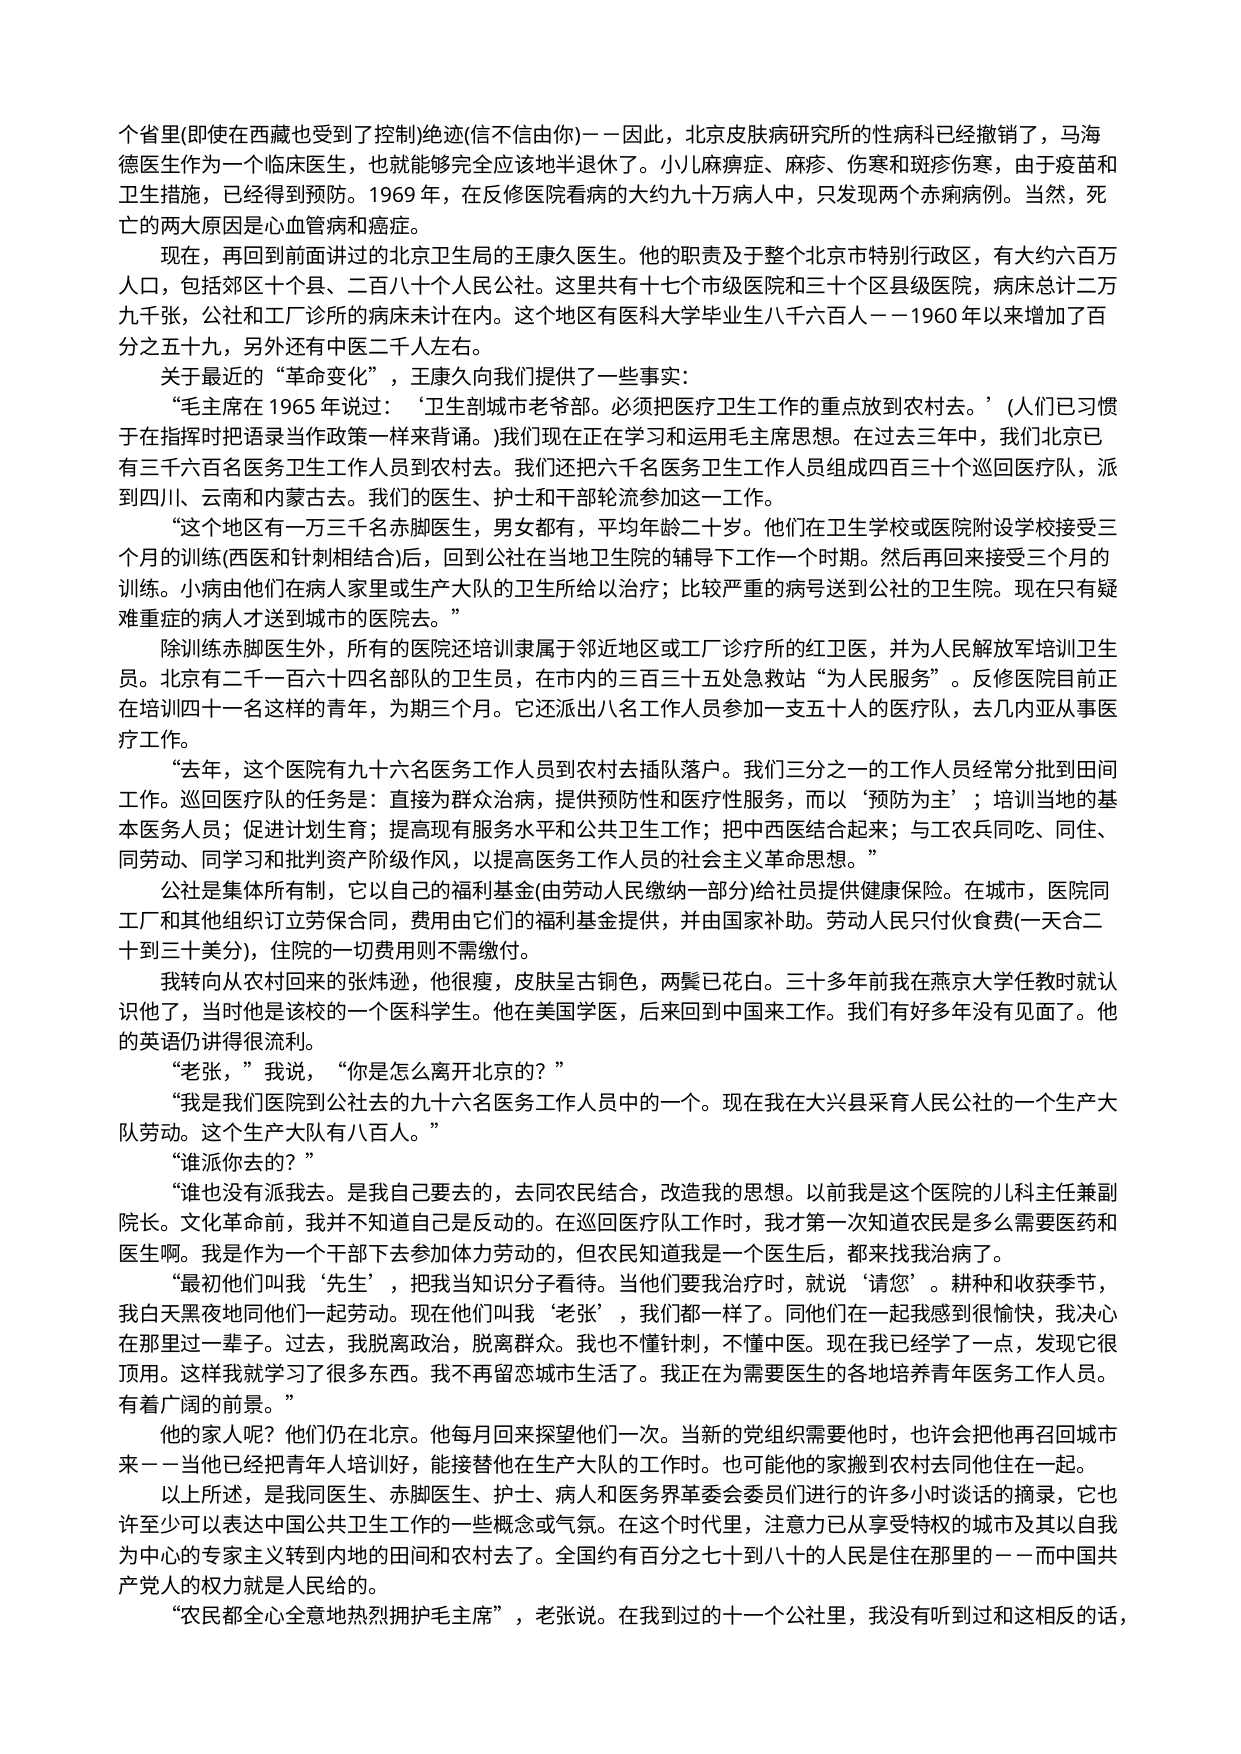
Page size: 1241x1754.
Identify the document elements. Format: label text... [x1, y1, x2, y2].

text “毛主席在1965年说过：‘卫生剖城市老爷部。必须把医疗卫生工作的重点放到农村去。’(人们已习惯于在指挥时把语录当作政策一样来背诵。)我们现在正在学习和运用毛主席思想。在过去三年中，我们北京已有三千六百名医务卫生工作人员到农村去。我们还把六千名医务卫生工作人员组成四百三十个巡回医疗队，派到四川、云南和内蒙古去。我们的医生、护士和干部轮流参加这一工作。 [118, 390, 1122, 511]
text “去年，这个医院有九十六名医务工作人员到农村去插队落户。我们三分之一的工作人员经常分批到田间工作。巡回医疗队的任务是：直接为群众治病，提供预防性和医疗性服务，而以‘预防为主’；培训当地的基本医务人员；促进计划生育；提高现有服务水平和公共卫生工作；把中西医结合起来；与工农兵同吃、同住、同劳动、同学习和批判资产阶级作风，以提高医务工作人员的社会主义革命思想。” [118, 753, 1122, 874]
text 以上所述，是我同医生、赤脚医生、护士、病人和医务界革委会委员们进行的许多小时谈话的摘录，它也许至少可以表达中国公共卫生工作的一些概念或气氛。在这个时代里，注意力已从享受特权的城市及其以自我为中心的专家主义转到内地的田间和农村去了。全国约有百分之七十到八十的人民是住在那里的－－而中国共产党人的权力就是人民给的。 [118, 1478, 1122, 1599]
text “老张，”我说，“你是怎么离开北京的？” [118, 1056, 1122, 1086]
text 公社是集体所有制，它以自己的福利基金(由劳动人民缴纳一部分)给社员提供健康保险。在城市，医院同工厂和其他组织订立劳保合同，费用由它们的福利基金提供，并由国家补助。劳动人民只付伙食费(一天合二十到三十美分)，住院的一切费用则不需缴付。 [118, 874, 1122, 965]
text 个省里(即使在西藏也受到了控制)绝迹(信不信由你)－－因此，北京皮肤病研究所的性病科已经撤销了，马海德医生作为一个临床医生，也就能够完全应该地半退休了。小儿麻痹症、麻疹、伤寒和斑疹伤寒，由于疫苗和卫生措施，已经得到预防。1969年，在反修医院看病的大约九十万病人中，只发现两个赤痢病例。当然，死亡的两大原因是心血管病和癌症。 [118, 118, 1122, 239]
text 我转向从农村回来的张炜逊，他很瘦，皮肤呈古铜色，两鬓已花白。三十多年前我在燕京大学任教时就认识他了，当时他是该校的一个医科学生。他在美国学医，后来回到中国来工作。我们有好多年没有见面了。他的英语仍讲得很流利。 [118, 965, 1122, 1056]
text 关于最近的“革命变化”，王康久向我们提供了一些事实： [118, 360, 1122, 390]
text “谁也没有派我去。是我自己要去的，去同农民结合，改造我的思想。以前我是这个医院的儿科主任兼副院长。文化革命前，我并不知道自己是反动的。在巡回医疗队工作时，我才第一次知道农民是多么需要医药和医生啊。我是作为一个干部下去参加体力劳动的，但农民知道我是一个医生后，都来找我治病了。 [118, 1176, 1122, 1267]
text “农民都全心全意地热烈拥护毛主席”，老张说。在我到过的十一个公社里，我没有听到过和这相反的话，但也不应得出结论说，他们全都已变成社会主义者的模范了。毛对农民在灵魂深处已经抛弃如他所说的“自发的资本主义倾向”，并不抱有幻想了。关于这一点和公社的其他问题，留待后面再谈。 [118, 1599, 1122, 1629]
text 现在，再回到前面讲过的北京卫生局的王康久医生。他的职责及于整个北京市特别行政区，有大约六百万人口，包括郊区十个县、二百八十个人民公社。这里共有十七个市级医院和三十个区县级医院，病床总计二万九千张，公社和工厂诊所的病床未计在内。这个地区有医科大学毕业生八千六百人－－1960年以来增加了百分之五十九，另外还有中医二千人左右。 [118, 239, 1122, 360]
text “这个地区有一万三千名赤脚医生，男女都有，平均年龄二十岁。他们在卫生学校或医院附设学校接受三个月的训练(西医和针刺相结合)后，回到公社在当地卫生院的辅导下工作一个时期。然后再回来接受三个月的训练。小病由他们在病人家里或生产大队的卫生所给以治疗；比较严重的病号送到公社的卫生院。现在只有疑难重症的病人才送到城市的医院去。” [118, 511, 1122, 632]
text 他的家人呢？他们仍在北京。他每月回来探望他们一次。当新的党组织需要他时，也许会把他再召回城市来－－当他已经把青年人培训好，能接替他在生产大队的工作时。也可能他的家搬到农村去同他住在一起。 [118, 1418, 1122, 1478]
text “最初他们叫我‘先生’，把我当知识分子看待。当他们要我治疗时，就说‘请您’。耕种和收获季节，我白天黑夜地同他们一起劳动。现在他们叫我‘老张’，我们都一样了。同他们在一起我感到很愉快，我决心在那里过一辈子。过去，我脱离政治，脱离群众。我也不懂针刺，不懂中医。现在我已经学了一点，发现它很顶用。这样我就学习了很多东西。我不再留恋城市生活了。我正在为需要医生的各地培养青年医务工作人员。有着广阔的前景。” [118, 1267, 1122, 1418]
text 除训练赤脚医生外，所有的医院还培训隶属于邻近地区或工厂诊疗所的红卫医，并为人民解放军培训卫生员。北京有二千一百六十四名部队的卫生员，在市内的三百三十五处急救站“为人民服务”。反修医院目前正在培训四十一名这样的青年，为期三个月。它还派出八名工作人员参加一支五十人的医疗队，去几内亚从事医疗工作。 [118, 632, 1122, 753]
text “我是我们医院到公社去的九十六名医务工作人员中的一个。现在我在大兴县采育人民公社的一个生产大队劳动。这个生产大队有八百人。” [118, 1086, 1122, 1146]
text “谁派你去的？” [118, 1146, 1122, 1176]
